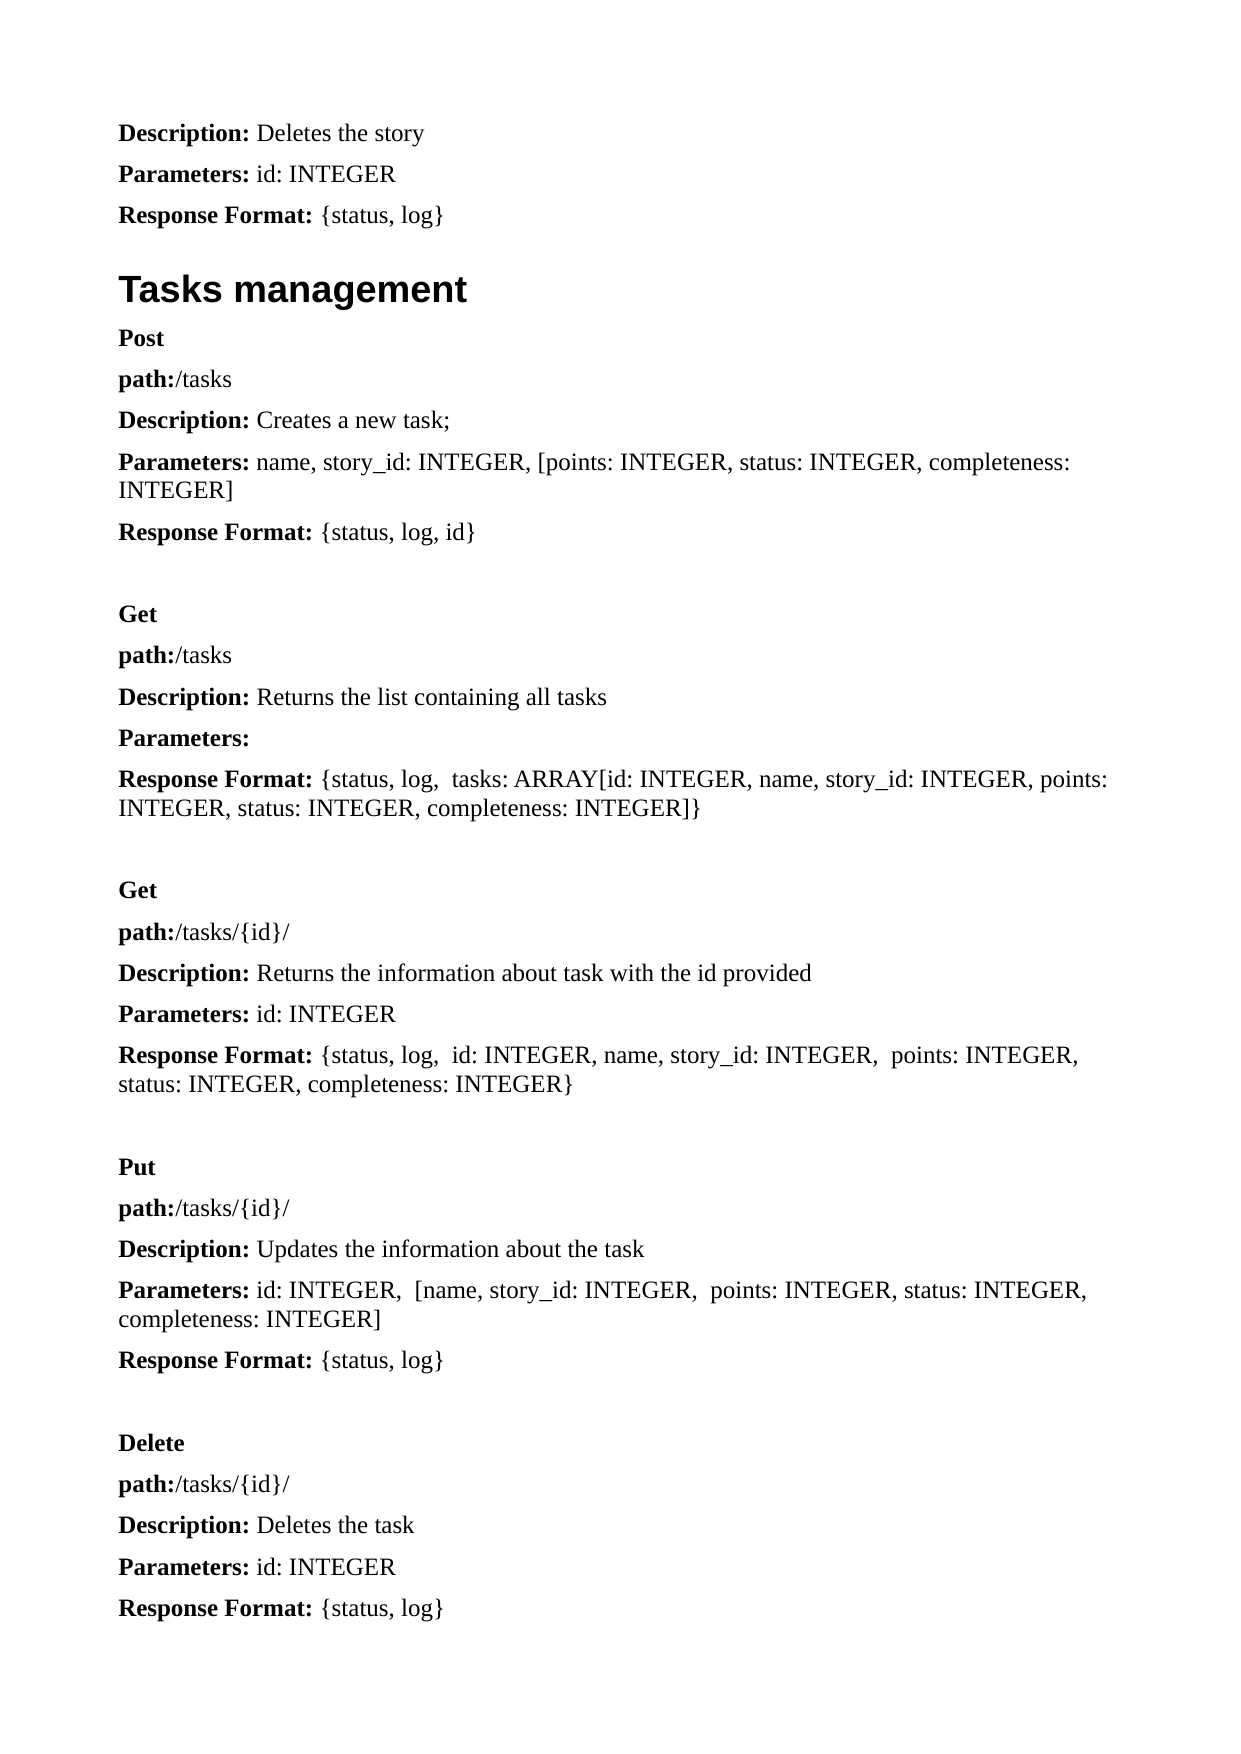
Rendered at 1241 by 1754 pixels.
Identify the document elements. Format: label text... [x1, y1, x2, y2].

text Description: Returns the list containing all tasks [118, 682, 1122, 711]
text path:/tasks/{id}/ [118, 1193, 1122, 1222]
text Parameters: name, story_id: INTEGER, [points: INTEGER, status: INTEGER, completeness: INTEGER] [118, 447, 1122, 504]
text Description: Updates the information about the task [118, 1234, 1122, 1263]
text Get [118, 876, 1122, 904]
text Response Format: {status, log} [118, 1593, 1122, 1622]
text Get [118, 599, 1122, 628]
text Response Format: {status, log, id} [118, 517, 1122, 546]
text Description: Creates a new task; [118, 406, 1122, 434]
text path:/tasks [118, 364, 1122, 393]
text Delete [118, 1428, 1122, 1457]
text Response Format: {status, log, tasks: ARRAY[id: INTEGER, name, story_id: INTEGER, points: INTEGER, status: INTEGER, completeness: INTEGER]} [118, 764, 1122, 822]
text Parameters: id: INTEGER [118, 159, 1122, 188]
text Description: Returns the information about task with the id provided [118, 958, 1122, 987]
text Post [118, 323, 1122, 352]
text Description: Deletes the task [118, 1511, 1122, 1539]
text Parameters: id: INTEGER, [name, story_id: INTEGER, points: INTEGER, status: INTEGER, completeness: INTEGER] [118, 1276, 1122, 1333]
text Description: Deletes the story [118, 118, 1122, 147]
text path:/tasks [118, 641, 1122, 669]
text path:/tasks/{id}/ [118, 1469, 1122, 1498]
text Response Format: {status, log} [118, 201, 1122, 229]
subtitle Tasks management [118, 267, 1122, 311]
text Response Format: {status, log, id: INTEGER, name, story_id: INTEGER, points: INTEGER, status: INTEGER, completeness: INTEGER} [118, 1041, 1122, 1098]
text path:/tasks/{id}/ [118, 917, 1122, 946]
text Parameters: id: INTEGER [118, 999, 1122, 1028]
text Parameters: [118, 723, 1122, 752]
text Put [118, 1152, 1122, 1181]
text Response Format: {status, log} [118, 1346, 1122, 1374]
text Parameters: id: INTEGER [118, 1552, 1122, 1581]
